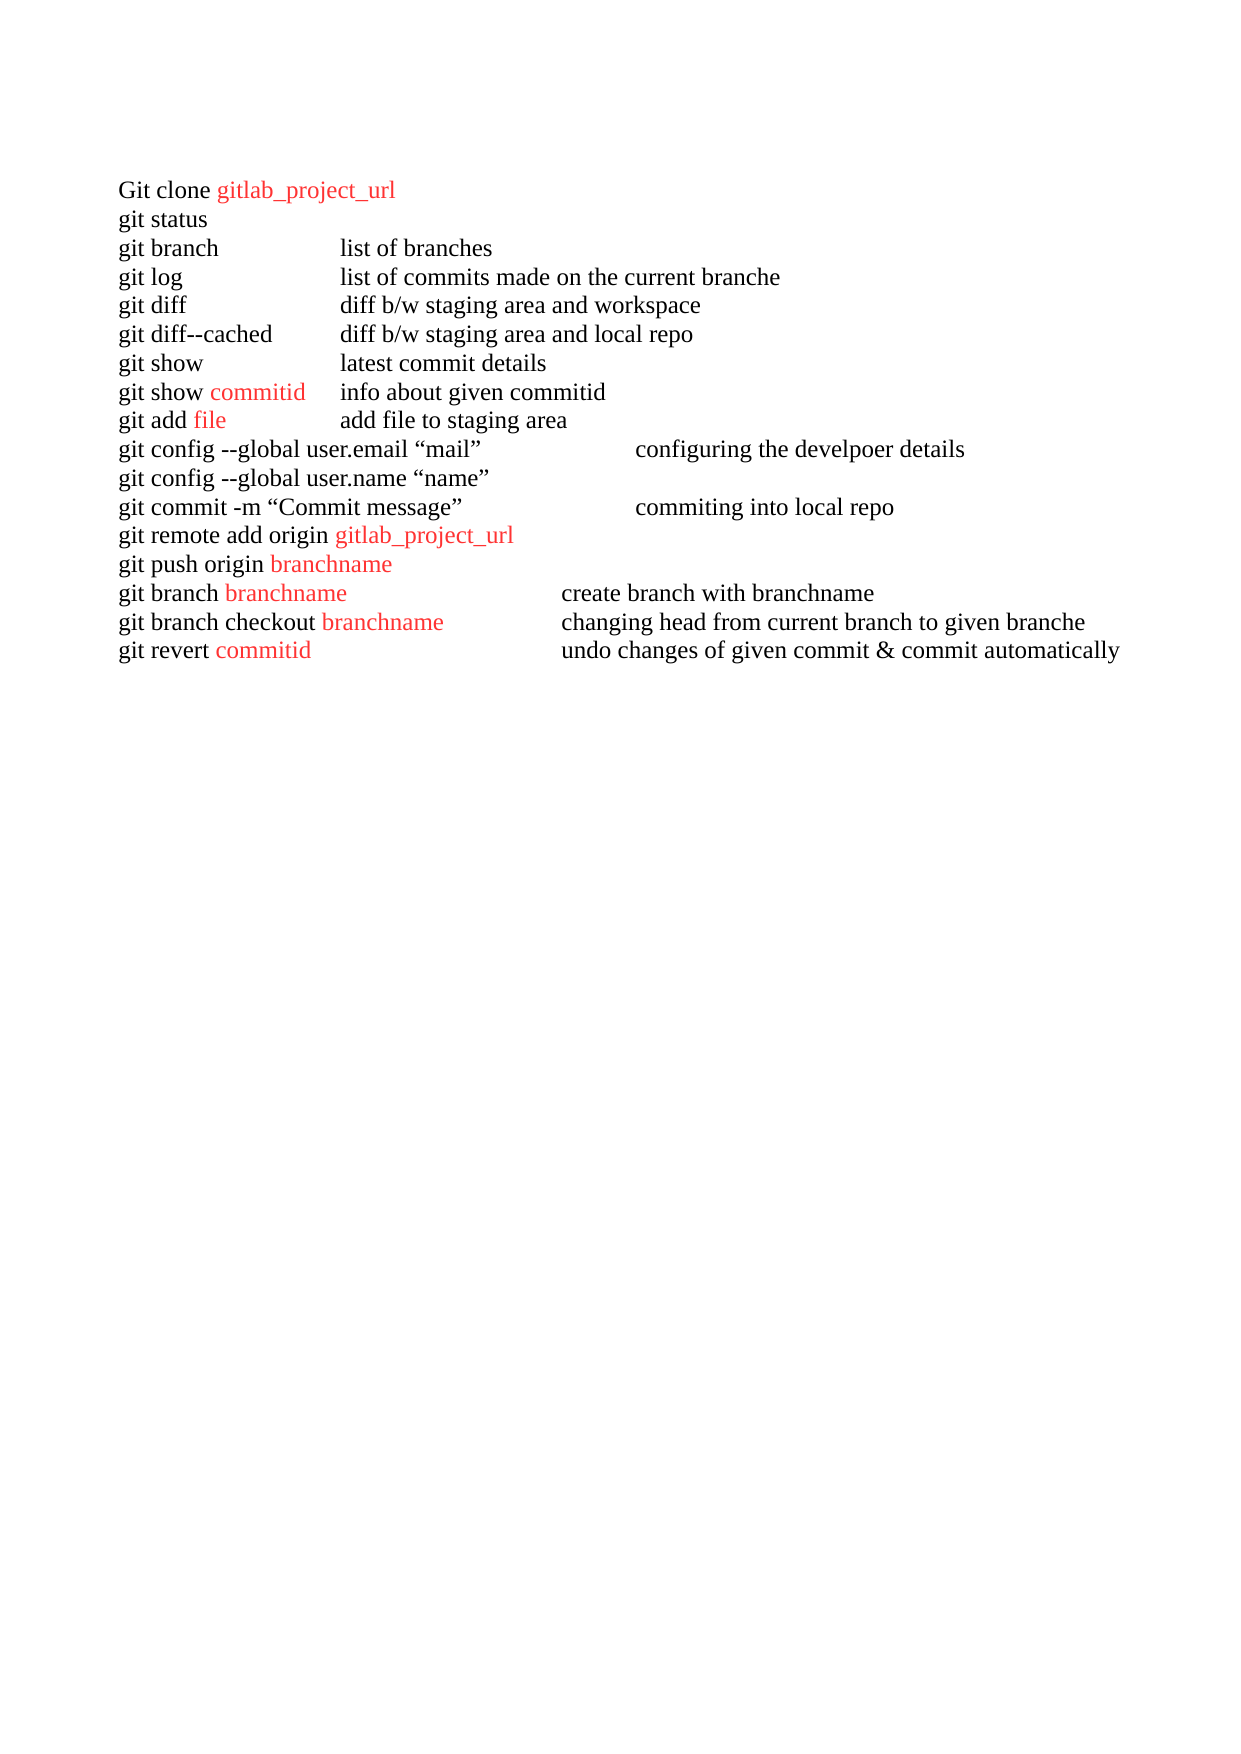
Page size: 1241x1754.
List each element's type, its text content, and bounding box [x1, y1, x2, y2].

text Git clone gitlab_project_url [118, 176, 1122, 204]
text git diff--cached diff b/w staging area and local repo git show latest commit details [118, 319, 1122, 377]
text git push origin branchname [118, 549, 1122, 578]
text git commit -m “Commit message” commiting into local repo [118, 492, 1122, 521]
text git branch checkout branchname changing head from current branch to given branche [118, 607, 1122, 636]
text git remote add origin gitlab_project_url [118, 521, 1122, 549]
text git config --global user.name “name” [118, 463, 1122, 492]
text git branch branchname create branch with branchname [118, 578, 1122, 607]
text git show commitid info about given commitid [118, 377, 1122, 406]
text git config --global user.email “mail” configuring the develpoer details [118, 434, 1122, 463]
text git add file add file to staging area [118, 406, 1122, 434]
text git diff diff b/w staging area and workspace [118, 291, 1122, 319]
text git revert commitid undo changes of given commit & commit automatically [118, 636, 1122, 664]
text git status [118, 204, 1122, 233]
text git branch list of branches [118, 233, 1122, 262]
text git log list of commits made on the current branche [118, 262, 1122, 291]
